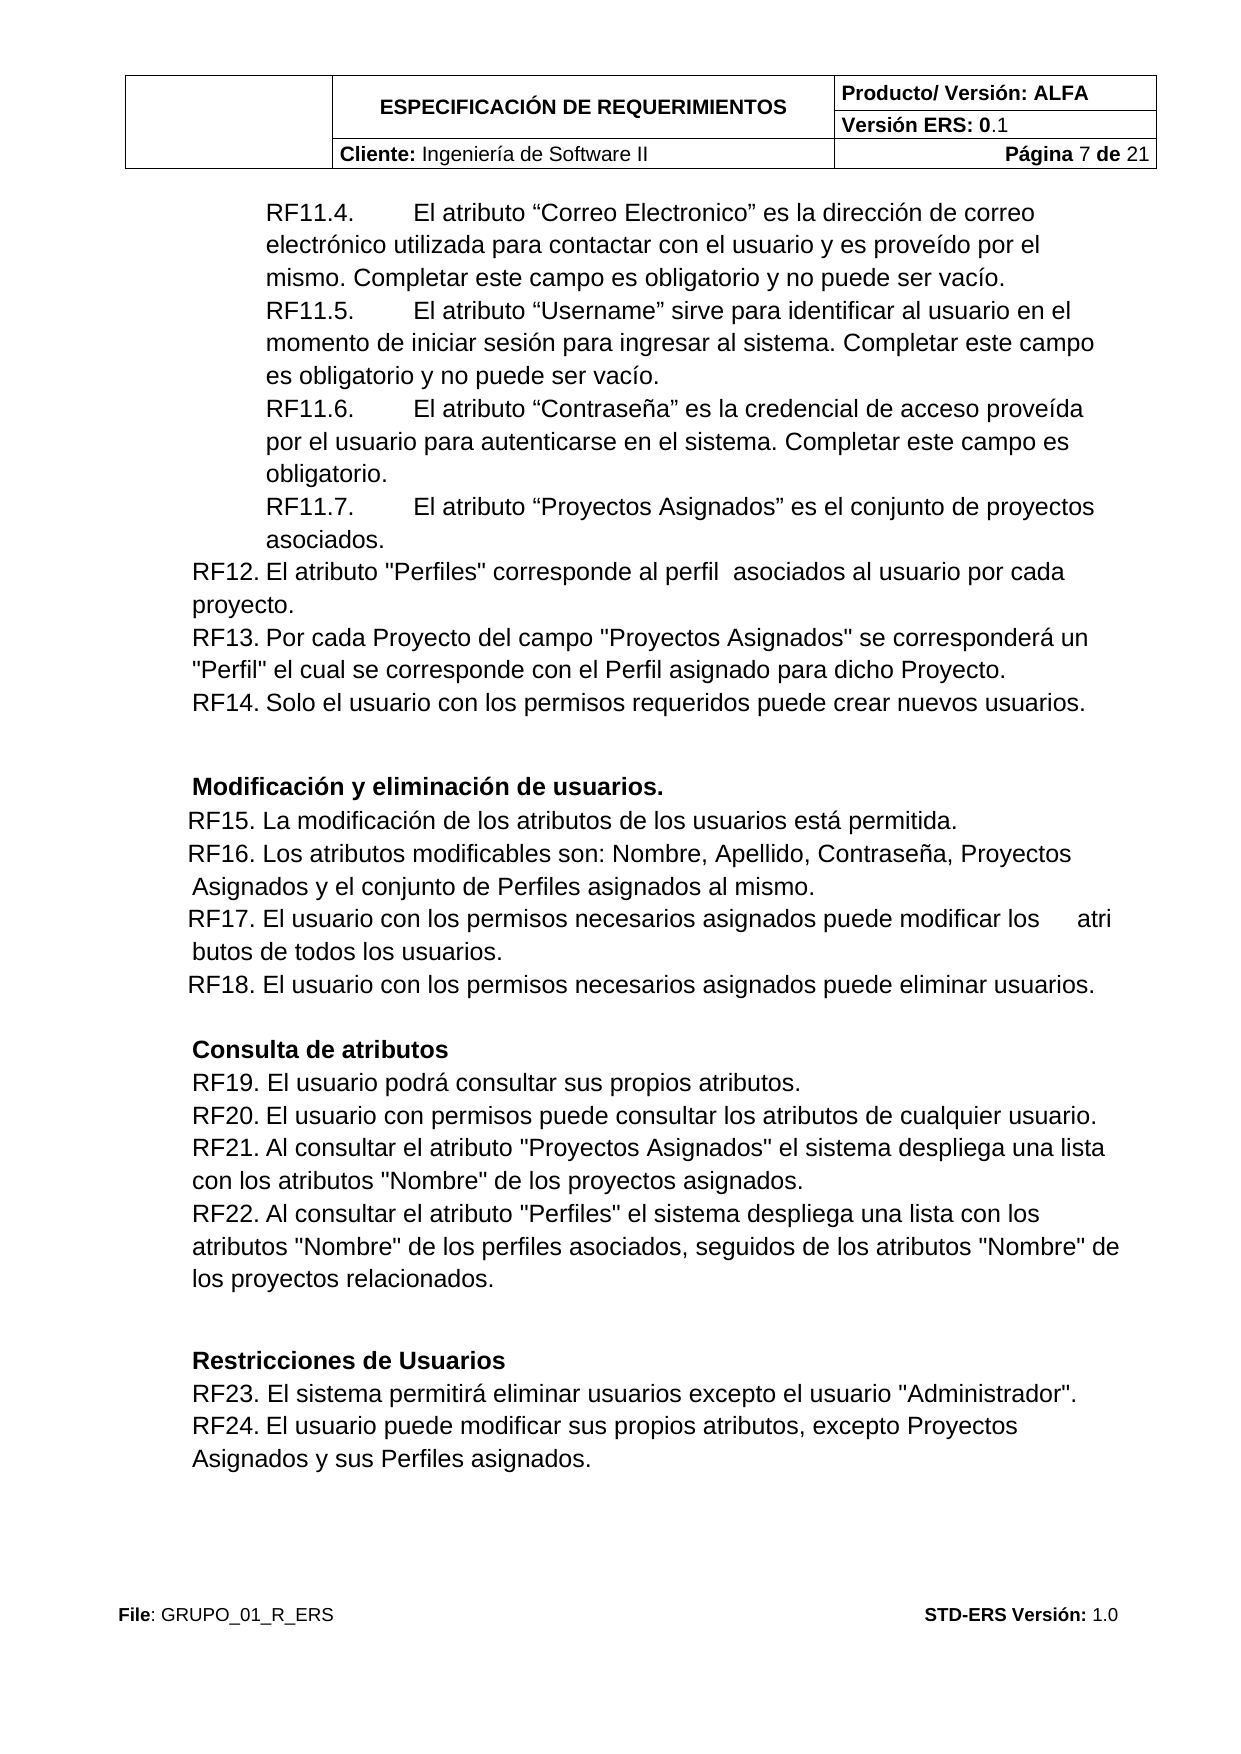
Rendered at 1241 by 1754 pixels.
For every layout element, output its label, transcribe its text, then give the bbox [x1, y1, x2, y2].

list El atributo “Proyectos Asignados” es el conjunto de proyectos asociados. [266, 492, 1122, 553]
list RF17. El usuario con los permisos necesarios asignados puede modificar los atri butos de todos los usuarios. [118, 904, 1122, 966]
list El usuario con permisos puede consultar los atributos de cualquier usuario. [192, 1101, 1122, 1129]
list El atributo “Correo Electronico” es la dirección de correo electrónico utilizada para contactar con el usuario y es proveído por el mismo. Completar este campo es obligatorio y no puede ser vacío. [266, 198, 1122, 292]
list RF15. La modificación de los atributos de los usuarios está permitida. [118, 806, 1122, 835]
text Modificación y eliminación de usuarios. [192, 772, 1122, 801]
list El atributo "Perfiles" corresponde al perfil asociados al usuario por cada proyecto. [192, 557, 1122, 619]
list RF23. El sistema permitirá eliminar usuarios excepto el usuario "Administrador". [192, 1379, 1122, 1407]
list Al consultar el atributo "Perfiles" el sistema despliega una lista con los atributos "Nombre" de los perfiles asociados, seguidos de los atributos "Nombre" de los proyectos relacionados. [192, 1199, 1122, 1293]
list El atributo “Username” sirve para identificar al usuario en el momento de iniciar sesión para ingresar al sistema. Completar este campo es obligatorio y no puede ser vacío. [266, 296, 1122, 390]
list RF19. El usuario podrá consultar sus propios atributos. [192, 1068, 1122, 1097]
text Consulta de atributos [192, 1035, 1122, 1064]
list Solo el usuario con los permisos requeridos puede crear nuevos usuarios. [192, 688, 1122, 717]
list Al consultar el atributo "Proyectos Asignados" el sistema despliega una lista con los atributos "Nombre" de los proyectos asignados. [192, 1133, 1122, 1195]
list Por cada Proyecto del campo "Proyectos Asignados" se corresponderá un "Perfil" el cual se corresponde con el Perfil asignado para dicho Proyecto. [192, 623, 1122, 684]
text Restricciones de Usuarios [192, 1346, 1122, 1375]
list RF18. El usuario con los permisos necesarios asignados puede eliminar usuarios. [118, 970, 1122, 998]
list RF16. Los atributos modificables son: Nombre, Apellido, Contraseña, Proyectos Asignados y el conjunto de Perfiles asignados al mismo. [118, 839, 1122, 900]
list El usuario puede modificar sus propios atributos, excepto Proyectos Asignados y sus Perfiles asignados. [192, 1411, 1122, 1473]
list El atributo “Contraseña” es la credencial de acceso proveída por el usuario para autenticarse en el sistema. Completar este campo es obligatorio. [266, 394, 1122, 488]
